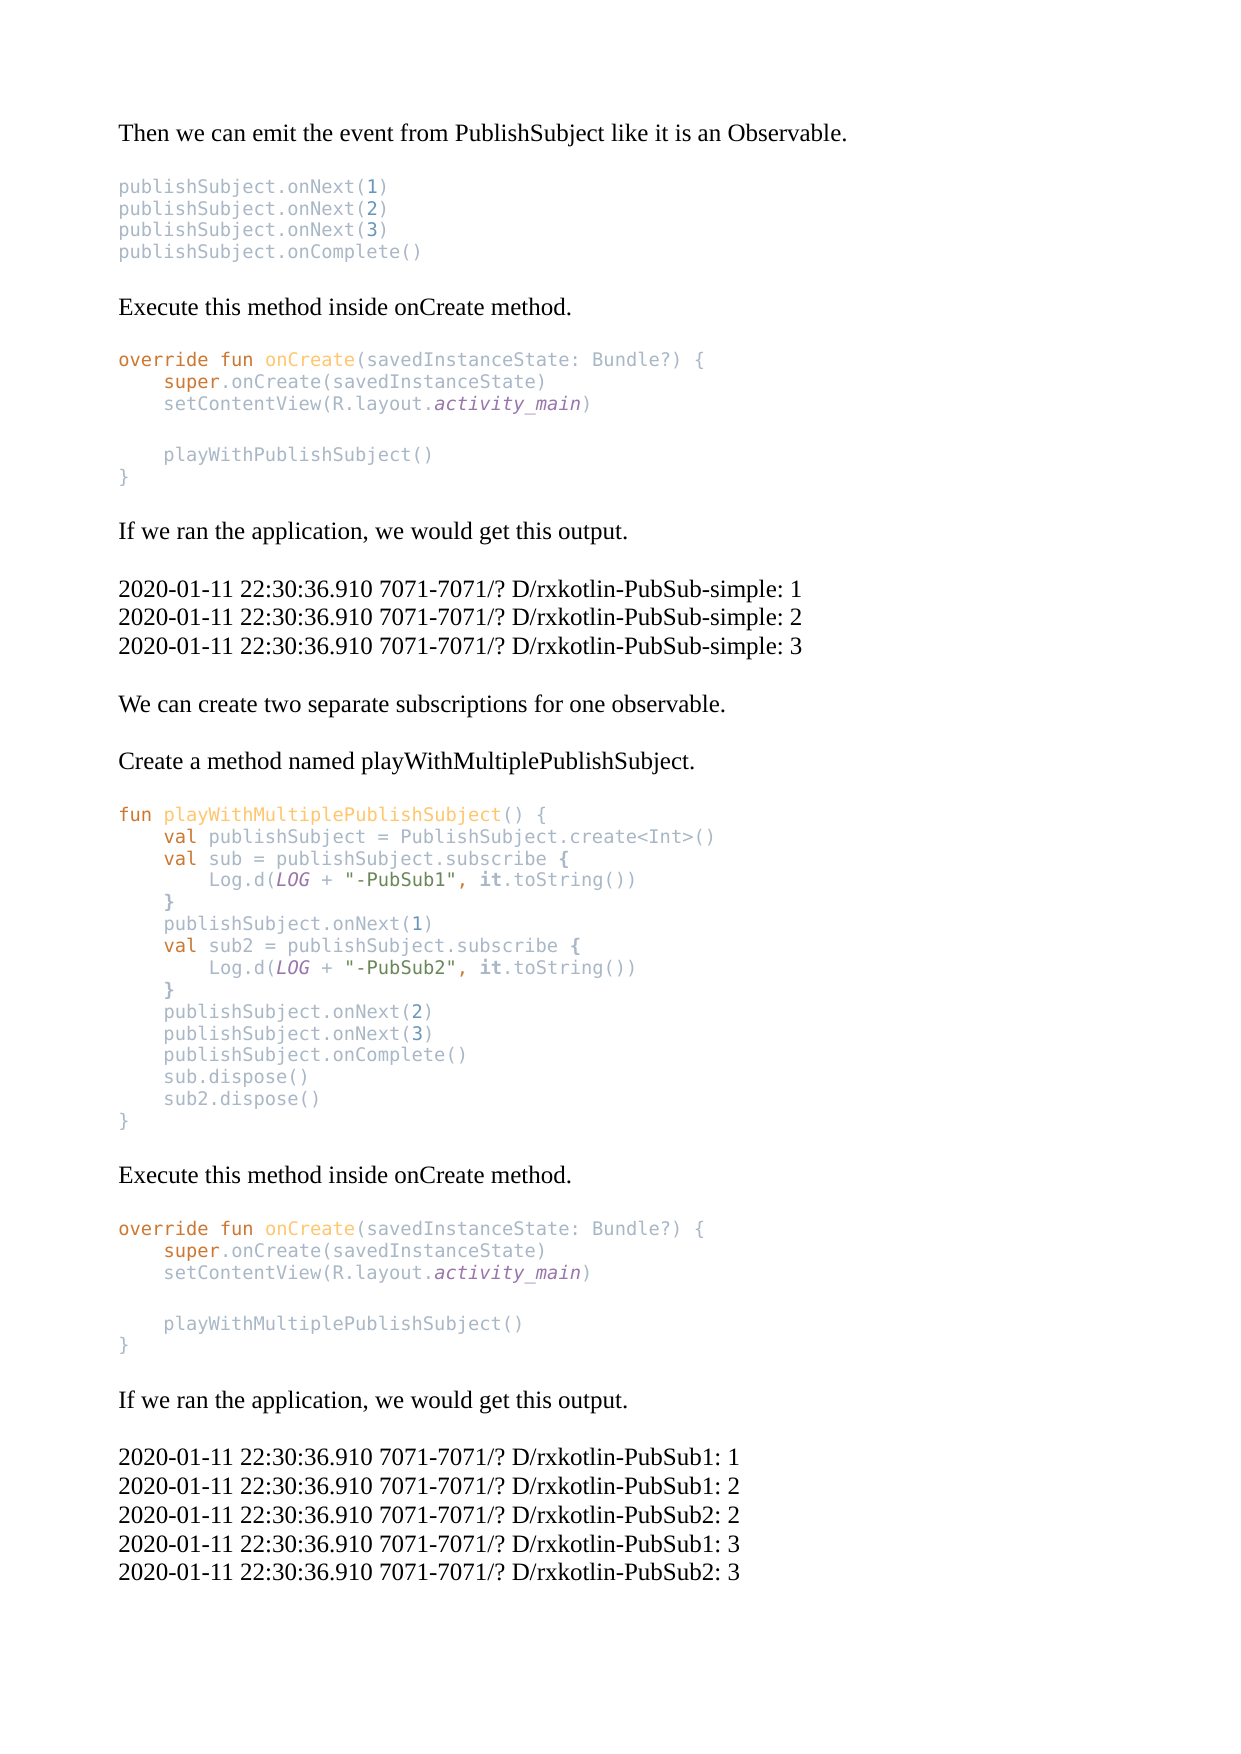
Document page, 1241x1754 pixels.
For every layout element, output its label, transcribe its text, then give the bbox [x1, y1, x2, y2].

text 2020-01-11 22:30:36.910 7071-7071/? D/rxkotlin-PubSub-simple: 3 [118, 631, 1122, 660]
text Execute this method inside onCreate method. [118, 292, 1122, 321]
text Create a method named playWithMultiplePublishSubject. [118, 746, 1122, 775]
text We can create two separate subscriptions for one observable. [118, 689, 1122, 717]
text Then we can emit the event from PublishSubject like it is an Observable. [118, 118, 1122, 147]
text 2020-01-11 22:30:36.910 7071-7071/? D/rxkotlin-PubSub1: 2 [118, 1471, 1122, 1500]
text 2020-01-11 22:30:36.910 7071-7071/? D/rxkotlin-PubSub-simple: 2 [118, 602, 1122, 631]
text 2020-01-11 22:30:36.910 7071-7071/? D/rxkotlin-PubSub2: 2 [118, 1500, 1122, 1529]
text fun playWithMultiplePublishSubject() { val publishSubject = PublishSubject.create<Int>() val sub = publishSubject.subscribe { Log.d(LOG + "-PubSub1", it.toString()) } publishSubject.onNext(1) val sub2 = publishSubject.subscribe { Log.d(LOG + "-PubSub2", it.toString()) } publishSubject.onNext(2) publishSubject.onNext(3) publishSubject.onComplete() sub.dispose() sub2.dispose() } [118, 804, 1122, 1132]
text publishSubject.onNext(1) publishSubject.onNext(2) publishSubject.onNext(3) publishSubject.onComplete() [118, 176, 1122, 263]
text If we ran the application, we would get this output. [118, 1385, 1122, 1414]
text 2020-01-11 22:30:36.910 7071-7071/? D/rxkotlin-PubSub1: 3 [118, 1529, 1122, 1557]
text override fun onCreate(savedInstanceState: Bundle?) { super.onCreate(savedInstanceState) setContentView(R.layout.activity_main) playWithPublishSubject() } [118, 349, 1122, 487]
text 2020-01-11 22:30:36.910 7071-7071/? D/rxkotlin-PubSub2: 3 [118, 1557, 1122, 1586]
text 2020-01-11 22:30:36.910 7071-7071/? D/rxkotlin-PubSub1: 1 [118, 1442, 1122, 1471]
text 2020-01-11 22:30:36.910 7071-7071/? D/rxkotlin-PubSub-simple: 1 [118, 574, 1122, 602]
text Execute this method inside onCreate method. [118, 1161, 1122, 1189]
text If we ran the application, we would get this output. [118, 516, 1122, 545]
text override fun onCreate(savedInstanceState: Bundle?) { super.onCreate(savedInstanceState) setContentView(R.layout.activity_main) playWithMultiplePublishSubject() } [118, 1218, 1122, 1356]
